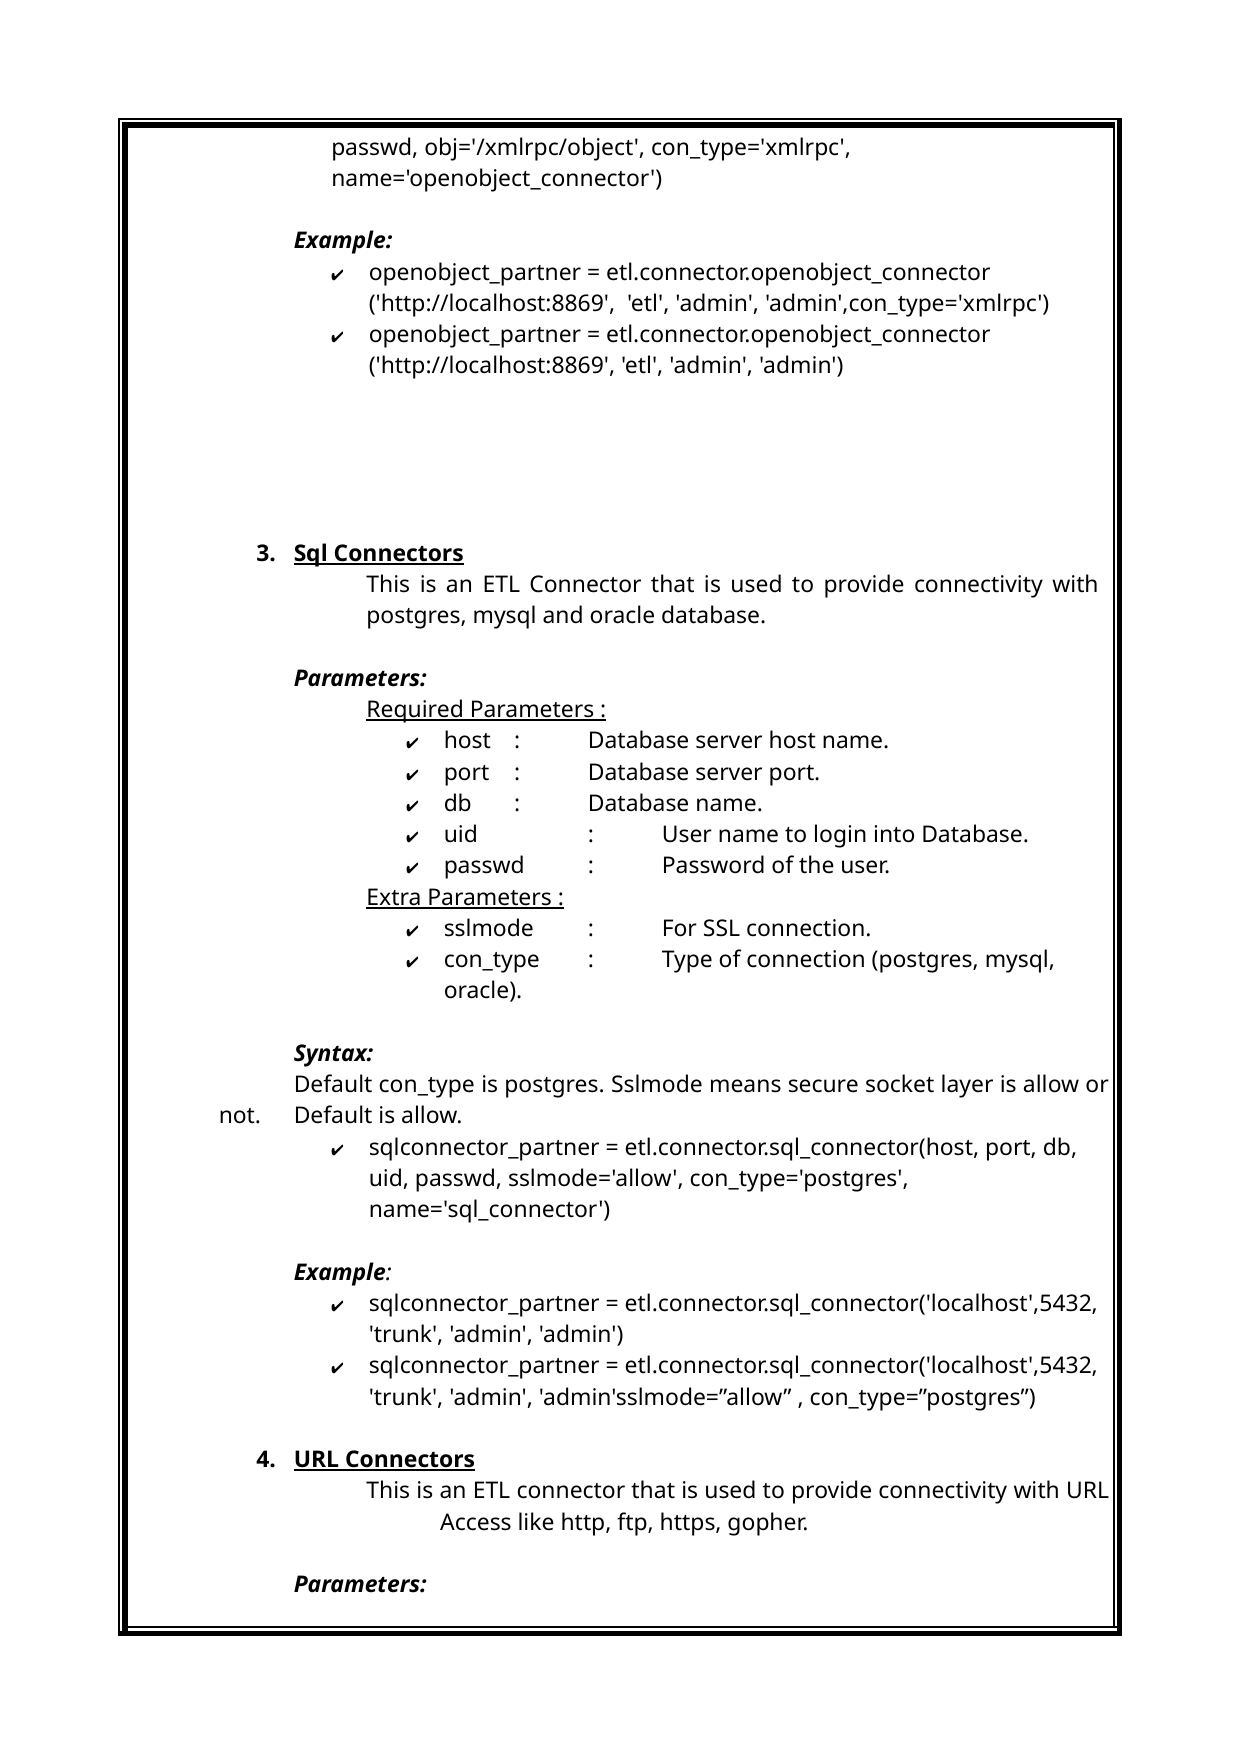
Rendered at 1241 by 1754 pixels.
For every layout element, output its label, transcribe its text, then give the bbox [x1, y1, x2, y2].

text Required Parameters : [218, 693, 1110, 724]
list sqlconnector_partner = etl.connector.sql_connector(host, port, db, uid, passwd, sslmode='allow', con_type='postgres', name='sql_connector') [331, 1130, 1110, 1224]
list Sql Connectors [256, 537, 1110, 568]
list sqlconnector_partner = etl.connector.sql_connector('localhost',5432, 'trunk', 'admin', 'admin') [331, 1287, 1110, 1349]
list URL Connectors [256, 1443, 1110, 1474]
list port : Database server port. [406, 755, 1110, 787]
text Example: [218, 1255, 1110, 1287]
text Default con_type is postgres. Sslmode means secure socket layer is allow or not. Default is allow. [218, 1068, 1110, 1130]
list openobject_partner = etl.connector.openobject_connector ('http://localhost:8869', 'etl', 'admin', 'admin') [331, 318, 1110, 380]
list passwd, obj='/xmlrpc/object', con_type='xmlrpc', name='openobject_connector') [293, 130, 1110, 193]
list con_type : Type of connection (postgres, mysql, oracle). [406, 943, 1110, 1005]
text Extra Parameters : [218, 880, 1110, 912]
list sqlconnector_partner = etl.connector.sql_connector('localhost',5432, 'trunk', 'admin', 'admin'sslmode=”allow” , con_type=”postgres”) [331, 1349, 1110, 1412]
text Syntax: [218, 1037, 1110, 1068]
list host : Database server host name. [406, 724, 1110, 755]
text This is an ETL connector that is used to provide connectivity with URL Access like http, ftp, https, gopher. [218, 1474, 1110, 1537]
list passwd : Password of the user. [406, 849, 1110, 880]
list sslmode : For SSL connection. [406, 912, 1110, 943]
text Parameters: [218, 1568, 1110, 1599]
list uid : User name to login into Database. [406, 818, 1110, 849]
list db : Database name. [406, 787, 1110, 818]
list openobject_partner = etl.connector.openobject_connector ('http://localhost:8869', 'etl', 'admin', 'admin',con_type='xmlrpc') [331, 255, 1110, 318]
text This is an ETL Connector that is used to provide connectivity with postgres, mysql and oracle database. [218, 568, 1110, 630]
text Example: [218, 224, 1110, 255]
text Parameters: [218, 662, 1110, 693]
